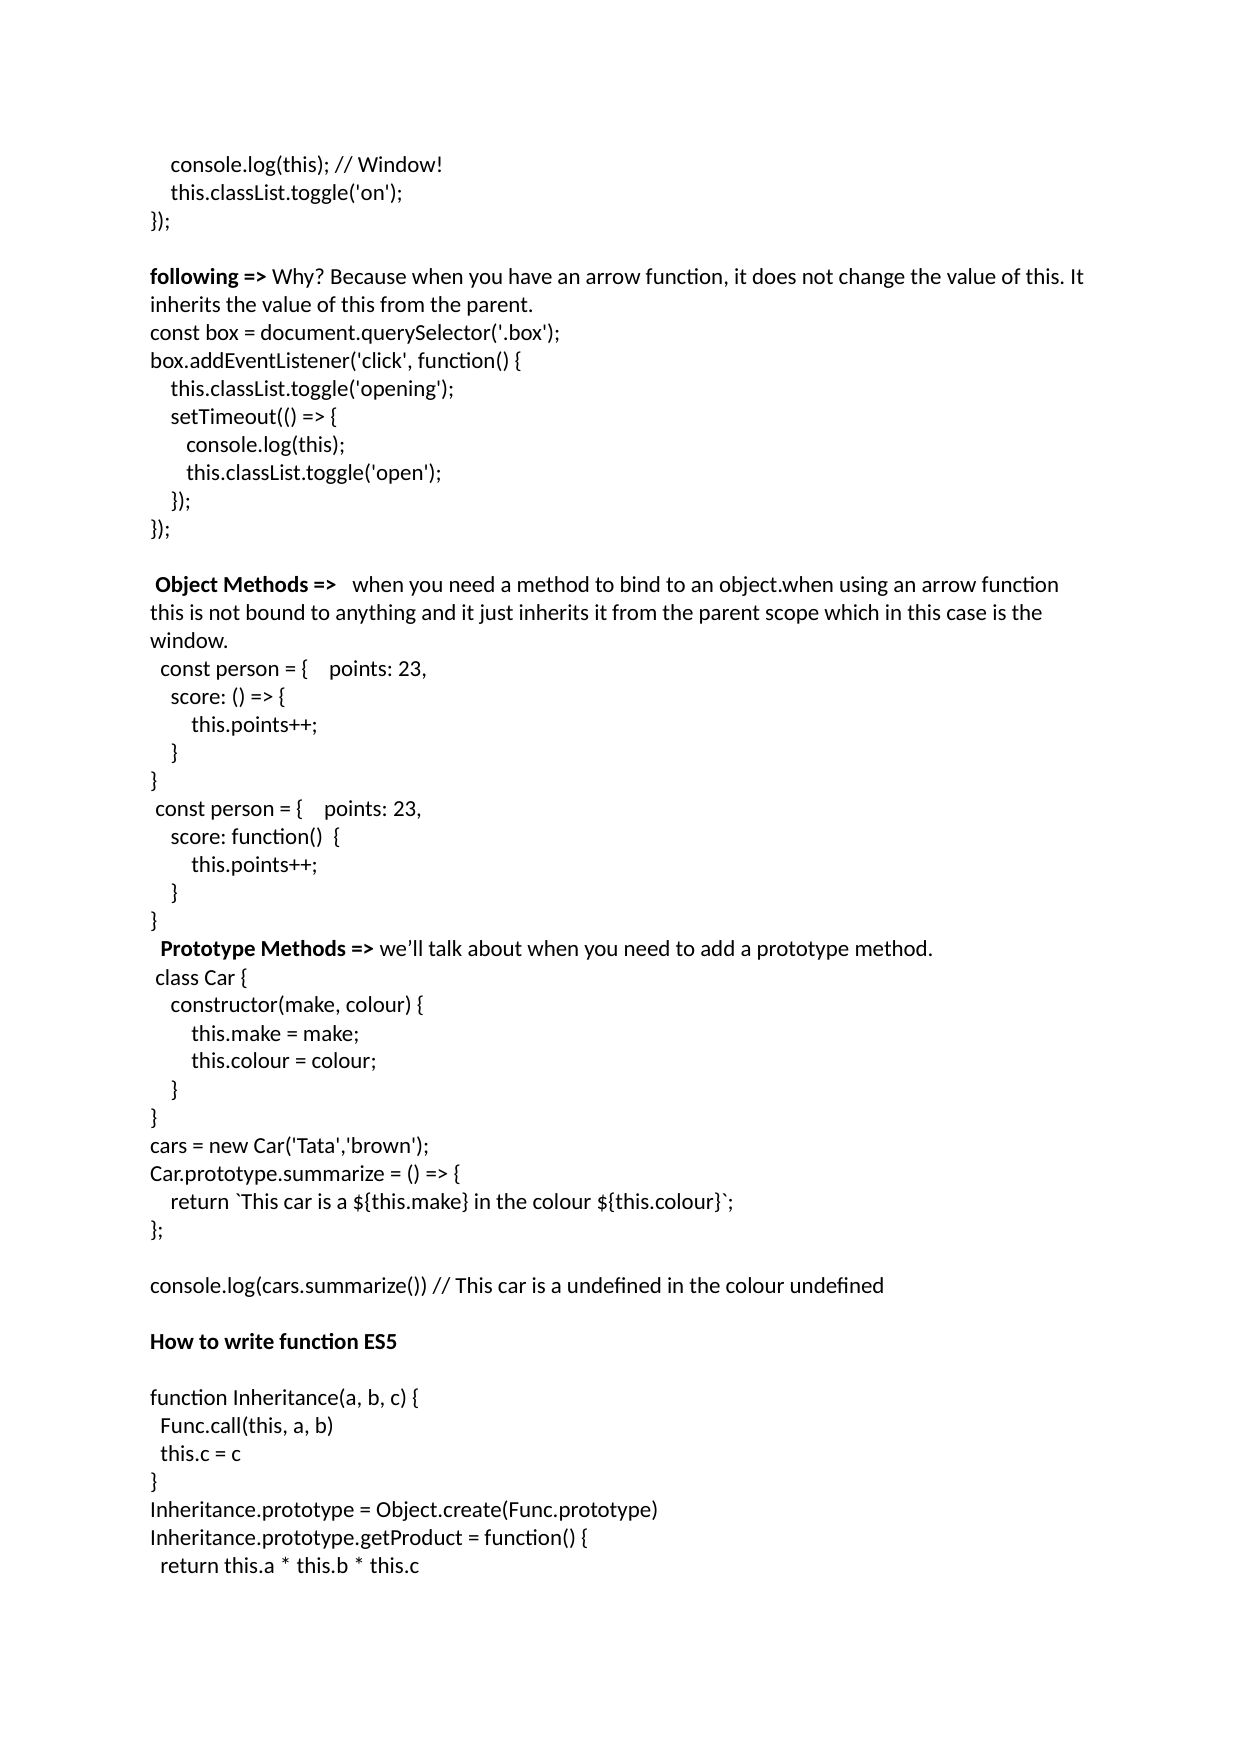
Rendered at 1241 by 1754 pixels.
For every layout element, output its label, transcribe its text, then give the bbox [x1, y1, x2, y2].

text }); [150, 206, 1090, 234]
text Object Methods => when you need a method to bind to an object.when using an arrow function this is not bound to anything and it just inherits it from the parent scope which in this case is the window. [150, 570, 1090, 654]
text this.classList.toggle('open'); [150, 458, 1090, 486]
text box.addEventListener('click', function() { [150, 346, 1090, 374]
text Inheritance.prototype = Object.create(Func.prototype) [150, 1495, 1090, 1523]
text return this.a * this.b * this.c [150, 1551, 1090, 1579]
text cars = new Car('Tata','brown'); [150, 1131, 1090, 1159]
text const person = { points: 23, [150, 794, 1090, 822]
text console.log(this); // Window! [150, 150, 1090, 178]
text function Inheritance(a, b, c) { [150, 1383, 1090, 1411]
text How to write function ES5 [150, 1327, 1090, 1355]
text setTimeout(() => { [150, 402, 1090, 430]
text this.points++; [150, 851, 1090, 878]
text class Car { [150, 963, 1090, 991]
text } [150, 1467, 1090, 1495]
text Prototype Methods => we’ll talk about when you need to add a prototype method. [150, 934, 1090, 963]
text } [150, 907, 1090, 934]
text this.classList.toggle('on'); [150, 178, 1090, 206]
text Func.call(this, a, b) [150, 1411, 1090, 1439]
text this.c = c [150, 1439, 1090, 1467]
text constructor(make, colour) { [150, 991, 1090, 1019]
text } [150, 1103, 1090, 1131]
text }); [150, 514, 1090, 542]
text console.log(this); [150, 430, 1090, 458]
text } [150, 1075, 1090, 1103]
text this.points++; [150, 710, 1090, 738]
text Inheritance.prototype.getProduct = function() { [150, 1523, 1090, 1551]
text const person = { points: 23, [150, 654, 1090, 682]
text score: () => { [150, 682, 1090, 710]
text } [150, 738, 1090, 766]
text this.make = make; [150, 1019, 1090, 1047]
text }; [150, 1215, 1090, 1243]
text return `This car is a ${this.make} in the colour ${this.colour}`; [150, 1187, 1090, 1215]
text following => Why? Because when you have an arrow function, it does not change the value of this. It inherits the value of this from the parent. [150, 262, 1090, 318]
text const box = document.querySelector('.box'); [150, 318, 1090, 346]
text } [150, 878, 1090, 907]
text this.colour = colour; [150, 1047, 1090, 1075]
text console.log(cars.summarize()) // This car is a undefined in the colour undefined [150, 1271, 1090, 1299]
text } [150, 766, 1090, 794]
text Car.prototype.summarize = () => { [150, 1159, 1090, 1187]
text this.classList.toggle('opening'); [150, 374, 1090, 402]
text }); [150, 486, 1090, 514]
text score: function() { [150, 822, 1090, 851]
